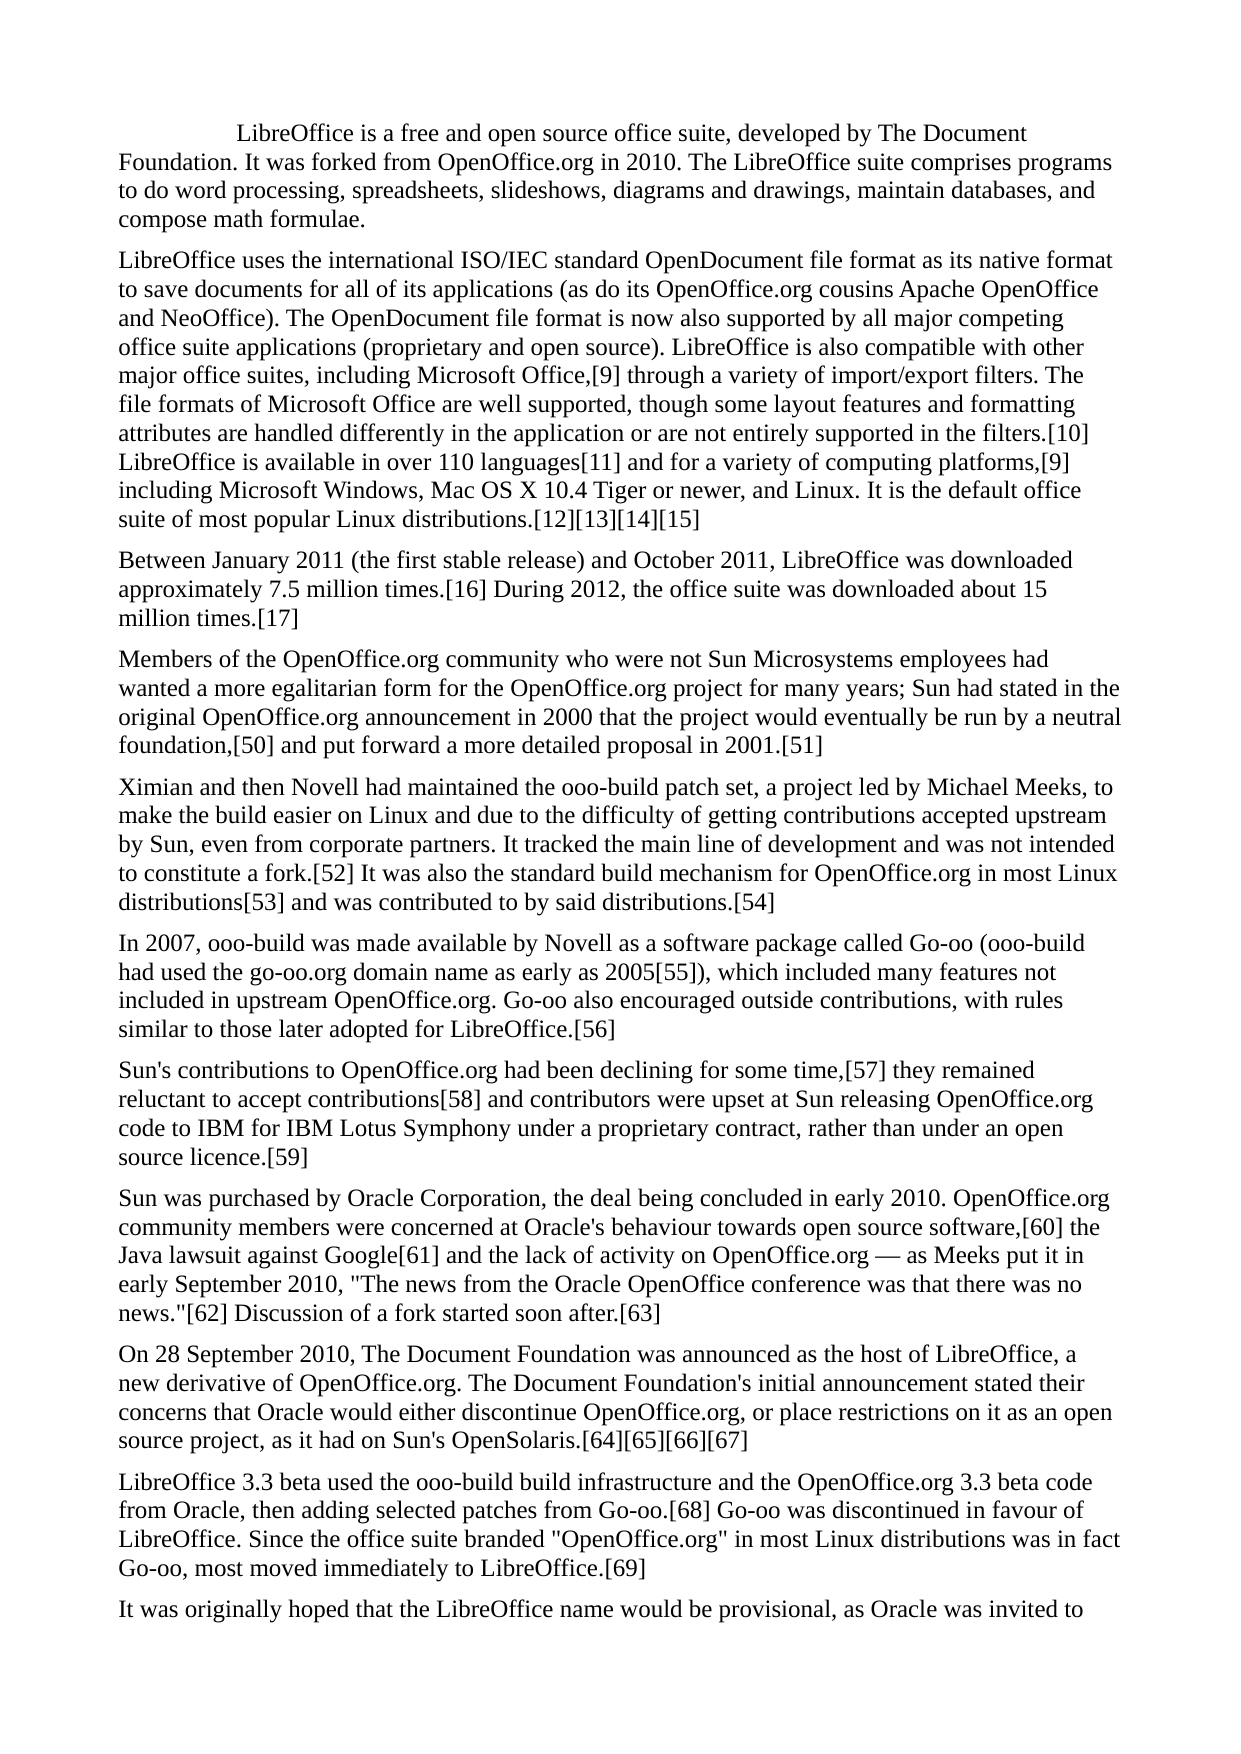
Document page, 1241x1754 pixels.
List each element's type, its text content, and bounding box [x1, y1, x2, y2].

text Members of the OpenOffice.org community who were not Sun Microsystems employees had wanted a more egalitarian form for the OpenOffice.org project for many years; Sun had stated in the original OpenOffice.org announcement in 2000 that the project would eventually be run by a neutral foundation,[50] and put forward a more detailed proposal in 2001.[51] [118, 644, 1122, 759]
text On 28 September 2010, The Document Foundation was announced as the host of LibreOffice, a new derivative of OpenOffice.org. The Document Foundation's initial announcement stated their concerns that Oracle would either discontinue OpenOffice.org, or place restrictions on it as an open source project, as it had on Sun's OpenSolaris.[64][65][66][67] [118, 1339, 1122, 1454]
text Sun was purchased by Oracle Corporation, the deal being concluded in early 2010. OpenOffice.org community members were concerned at Oracle's behaviour towards open source software,[60] the Java lawsuit against Google[61] and the lack of activity on OpenOffice.org — as Meeks put it in early September 2010, "The news from the Oracle OpenOffice conference was that there was no news."[62] Discussion of a fork started soon after.[63] [118, 1183, 1122, 1327]
text Ximian and then Novell had maintained the ooo-build patch set, a project led by Michael Meeks, to make the build easier on Linux and due to the difficulty of getting contributions accepted upstream by Sun, even from corporate partners. It tracked the main line of development and was not intended to constitute a fork.[52] It was also the standard build mechanism for OpenOffice.org in most Linux distributions[53] and was contributed to by said distributions.[54] [118, 772, 1122, 916]
text LibreOffice uses the international ISO/IEC standard OpenDocument file format as its native format to save documents for all of its applications (as do its OpenOffice.org cousins Apache OpenOffice and NeoOffice). The OpenDocument file format is now also supported by all major competing office suite applications (proprietary and open source). LibreOffice is also compatible with other major office suites, including Microsoft Office,[9] through a variety of import/export filters. The file formats of Microsoft Office are well supported, though some layout features and formatting attributes are handled differently in the application or are not entirely supported in the filters.[10] LibreOffice is available in over 110 languages[11] and for a variety of computing platforms,[9] including Microsoft Windows, Mac OS X 10.4 Tiger or newer, and Linux. It is the default office suite of most popular Linux distributions.[12][13][14][15] [118, 246, 1122, 533]
text It was originally hoped that the LibreOffice name would be provisional, as Oracle was invited to [118, 1594, 1122, 1623]
text Sun's contributions to OpenOffice.org had been declining for some time,[57] they remained reluctant to accept contributions[58] and contributors were upset at Sun releasing OpenOffice.org code to IBM for IBM Lotus Symphony under a proprietary contract, rather than under an open source licence.[59] [118, 1056, 1122, 1171]
text LibreOffice is a free and open source office suite, developed by The Document Foundation. It was forked from OpenOffice.org in 2010. The LibreOffice suite comprises programs to do word processing, spreadsheets, slideshows, diagrams and drawings, maintain databases, and compose math formulae. [118, 118, 1122, 233]
text In 2007, ooo-build was made available by Novell as a software package called Go-oo (ooo-build had used the go-oo.org domain name as early as 2005[55]), which included many features not included in upstream OpenOffice.org. Go-oo also encouraged outside contributions, with rules similar to those later adopted for LibreOffice.[56] [118, 928, 1122, 1043]
text Between January 2011 (the first stable release) and October 2011, LibreOffice was downloaded approximately 7.5 million times.[16] During 2012, the office suite was downloaded about 15 million times.[17] [118, 546, 1122, 632]
text LibreOffice 3.3 beta used the ooo-build build infrastructure and the OpenOffice.org 3.3 beta code from Oracle, then adding selected patches from Go-oo.[68] Go-oo was discontinued in favour of LibreOffice. Since the office suite branded "OpenOffice.org" in most Linux distributions was in fact Go-oo, most moved immediately to LibreOffice.[69] [118, 1467, 1122, 1582]
